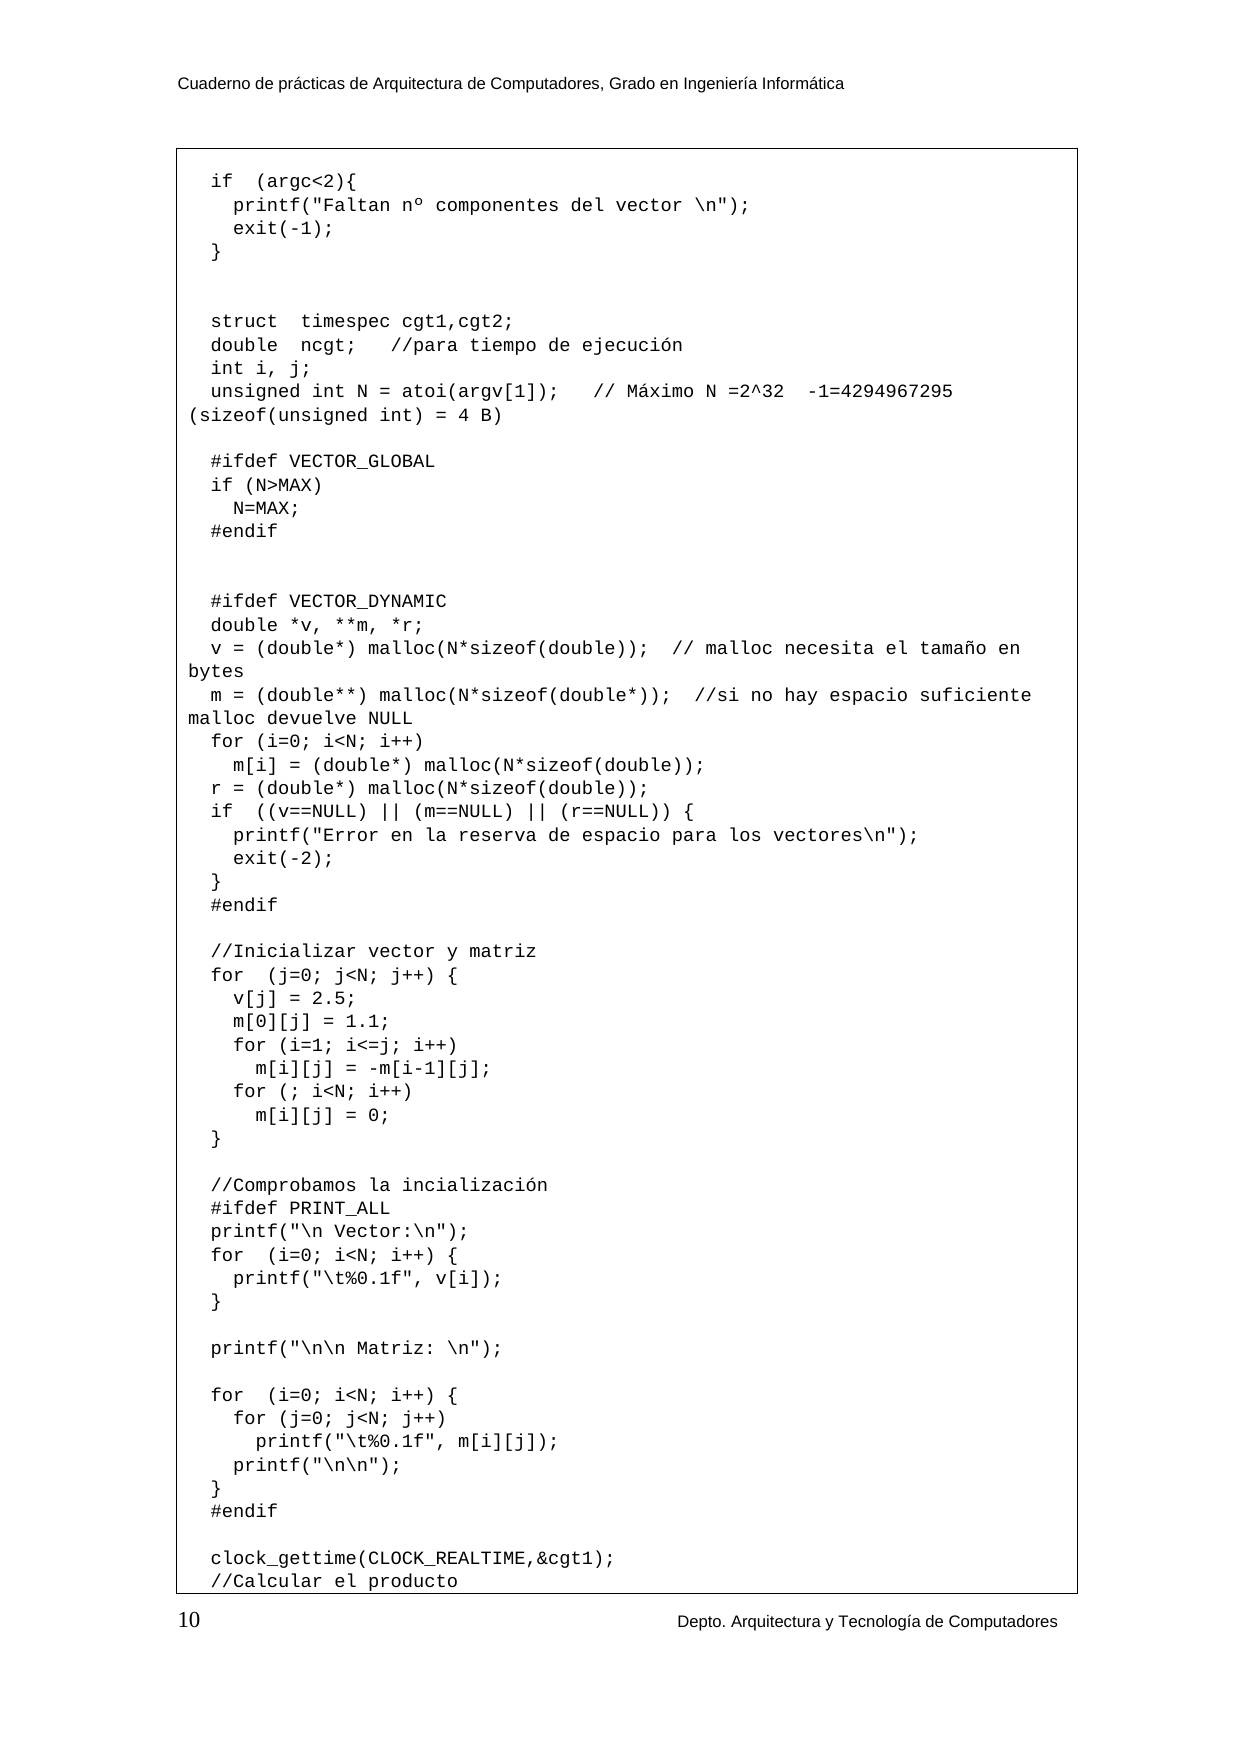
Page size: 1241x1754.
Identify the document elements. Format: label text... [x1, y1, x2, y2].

table_header if (argc<2){ printf("Faltan nº componentes del vector \n"); exit(-1); } struct timespec cgt1,cgt2; double ncgt; //para tiempo de ejecución int i, j; unsigned int N = atoi(argv[1]); // Máximo N =2^32 -1=4294967295 (sizeof(unsigned int) = 4 B) #ifdef VECTOR_GLOBAL if (N>MAX) N=MAX; #endif #ifdef VECTOR_DYNAMIC double *v, **m, *r; v = (double*) malloc(N*sizeof(double)); // malloc necesita el tamaño en bytes m = (double**) malloc(N*sizeof(double*)); //si no hay espacio suficiente malloc devuelve NULL for (i=0; i<N; i++) m[i] = (double*) malloc(N*sizeof(double)); r = (double*) malloc(N*sizeof(double)); if ((v==NULL) || (m==NULL) || (r==NULL)) { printf("Error en la reserva de espacio para los vectores\n"); exit(-2); } #endif //Inicializar vector y matriz for (j=0; j<N; j++) { v[j] = 2.5; m[0][j] = 1.1; for (i=1; i<=j; i++) m[i][j] = -m[i-1][j]; for (; i<N; i++) m[i][j] = 0; } //Comprobamos la incialización #ifdef PRINT_ALL printf("\n Vector:\n"); for (i=0; i<N; i++) { printf("\t%0.1f", v[i]); } printf("\n\n Matriz: \n"); for (i=0; i<N; i++) { for (j=0; j<N; j++) printf("\t%0.1f", m[i][j]); printf("\n\n"); } #endif clock_gettime(CLOCK_REALTIME,&cgt1); //Calcular el producto [177, 149, 1077, 1593]
